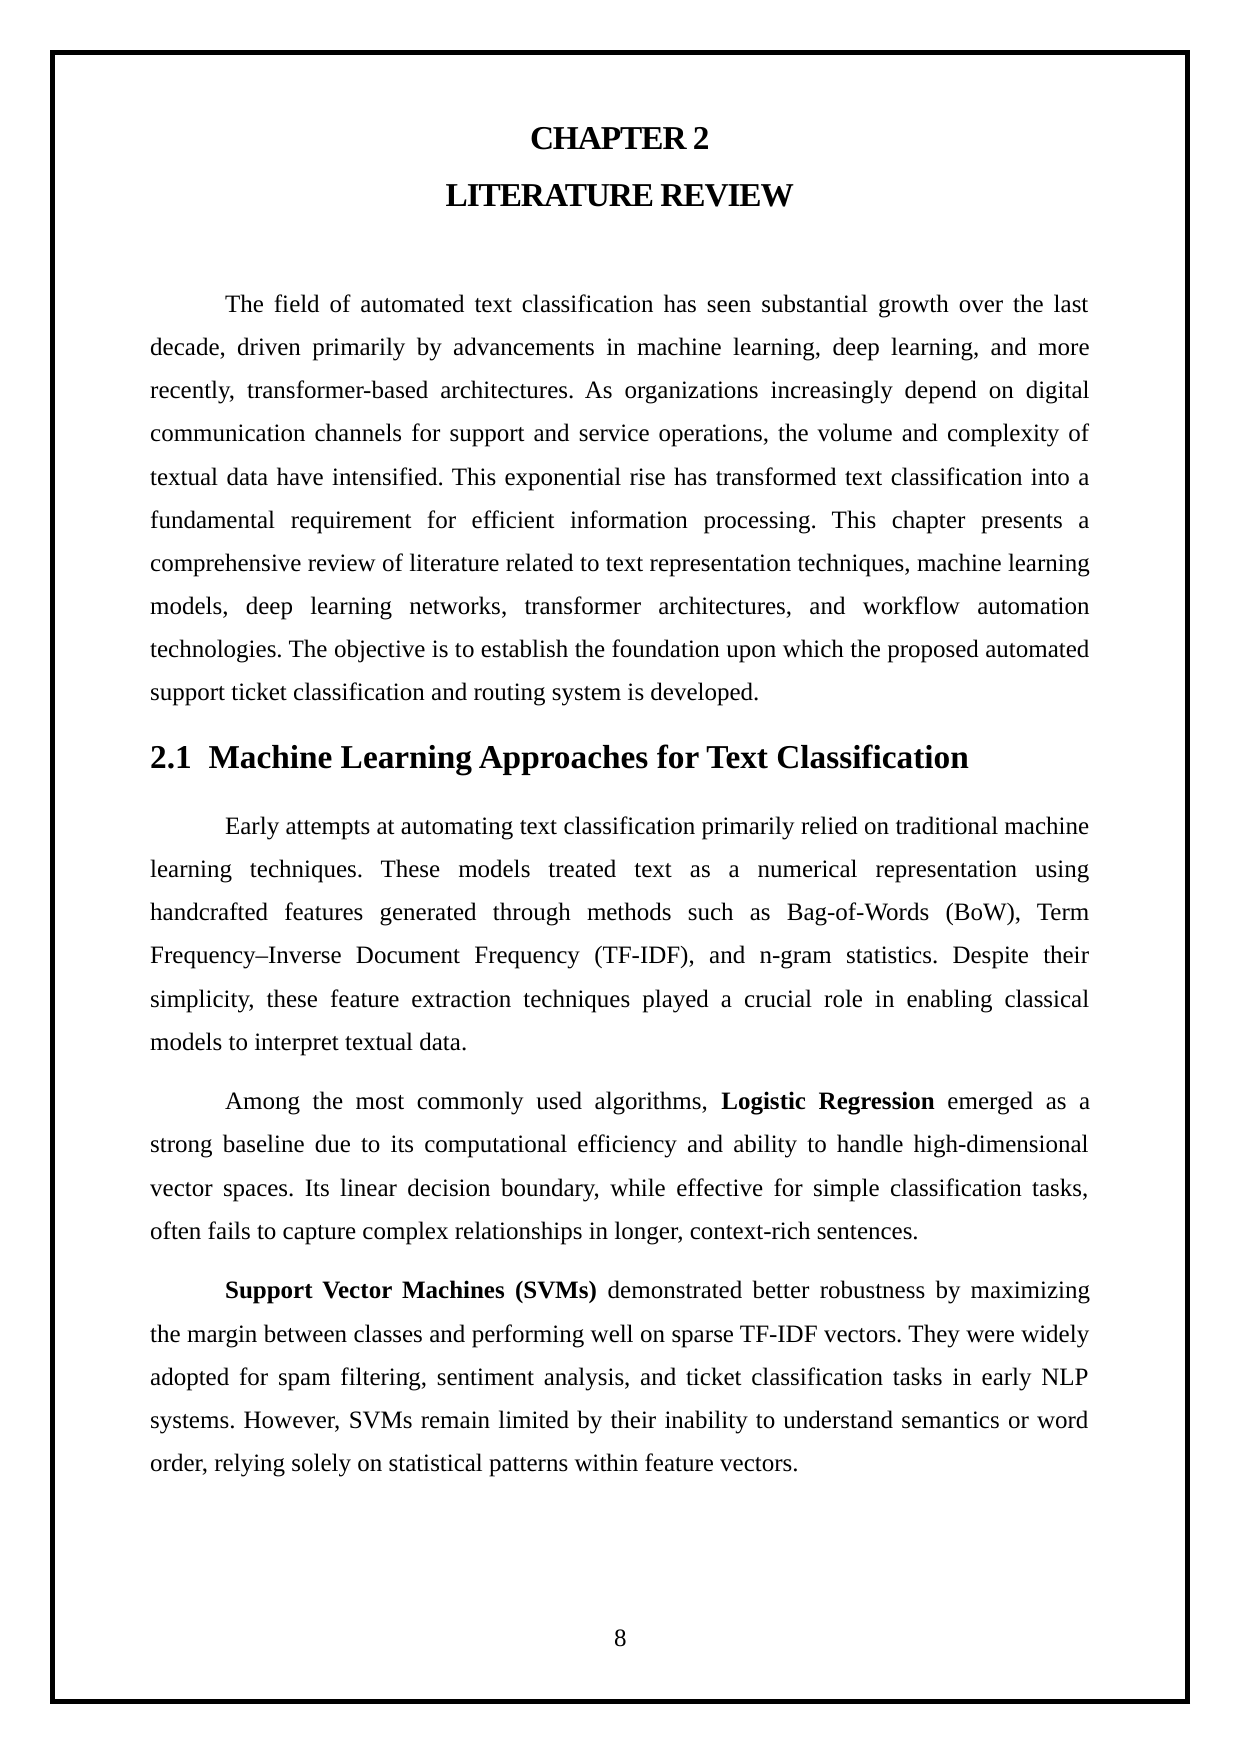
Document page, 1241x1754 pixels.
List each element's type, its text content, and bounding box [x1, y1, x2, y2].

text 2.1 Machine Learning Approaches for Text Classification [150, 737, 1090, 775]
text The field of automated text classification has seen substantial growth over the last decade, driven primarily by advancements in machine learning, deep learning, and more recently, transformer-based architectures. As organizations increasingly depend on digital communication channels for support and service operations, the volume and complexity of textual data have intensified. This exponential rise has transformed text classification into a fundamental requirement for efficient information processing. This chapter presents a comprehensive review of literature related to text representation techniques, machine learning models, deep learning networks, transformer architectures, and workflow automation technologies. The objective is to establish the foundation upon which the proposed automated support ticket classification and routing system is developed. [150, 289, 1090, 706]
title LITERATURE REVIEW [150, 176, 1090, 214]
text Early attempts at automating text classification primarily relied on traditional machine learning techniques. These models treated text as a numerical representation using handcrafted features generated through methods such as Bag-of-Words (BoW), Term Frequency–Inverse Document Frequency (TF-IDF), and n-gram statistics. Despite their simplicity, these feature extraction techniques played a crucial role in enabling classical models to interpret textual data. [150, 811, 1090, 1056]
text Among the most commonly used algorithms, Logistic Regression emerged as a strong baseline due to its computational efficiency and ability to handle high-dimensional vector spaces. Its linear decision boundary, while effective for simple classification tasks, often fails to capture complex relationships in longer, context-rich sentences. [150, 1086, 1090, 1244]
text Support Vector Machines (SVMs) demonstrated better robustness by maximizing the margin between classes and performing well on sparse TF-IDF vectors. They were widely adopted for spam filtering, sentiment analysis, and ticket classification tasks in early NLP systems. However, SVMs remain limited by their inability to understand semantics or word order, relying solely on statistical patterns within feature vectors. [150, 1276, 1090, 1477]
title CHAPTER 2 [150, 118, 1090, 156]
